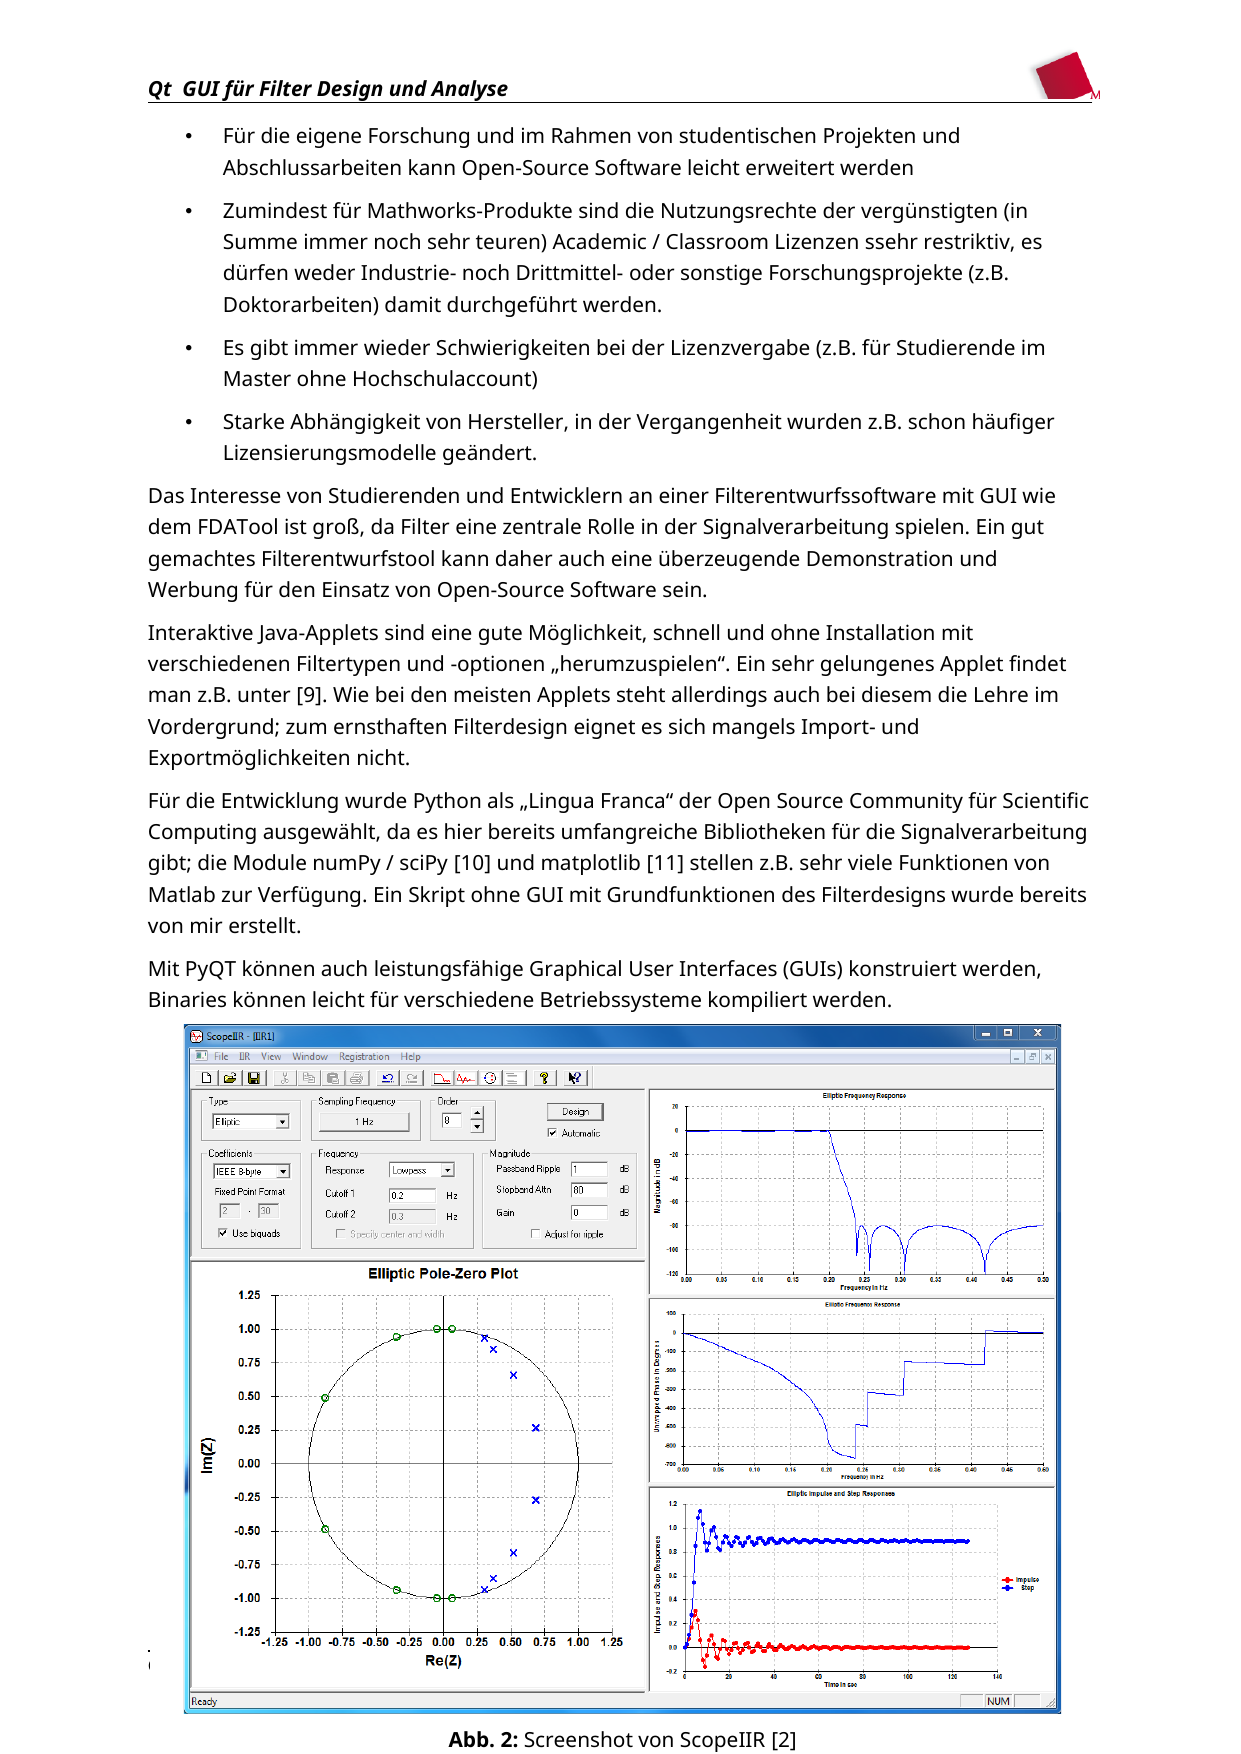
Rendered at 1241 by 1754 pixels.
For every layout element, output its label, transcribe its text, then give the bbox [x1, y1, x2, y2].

list Starke Abhängigkeit von Hersteller, in der Vergangenheit wurden z.B. schon häufiger Lizensierungsmodelle geändert. [185, 407, 1092, 467]
picture [1025, 47, 1100, 99]
list Es gibt immer wieder Schwierigkeiten bei der Lizenzvergabe (z.B. für Studierende im Master ohne Hochschulaccount) [185, 333, 1092, 392]
list Zumindest für Mathworks-Produkte sind die Nutzungsrechte der vergünstigten (in Summe immer noch sehr teuren) Academic / Classroom Lizenzen ssehr restriktiv, es dürfen weder Industrie- noch Drittmittel- oder sonstige Forschungsprojekte (z.B. Doktorarbeiten) damit durchgeführt werden. [185, 196, 1092, 318]
list Für die eigene Forschung und im Rahmen von studentischen Projekten und Abschlussarbeiten kann Open-Source Software leicht erweitert werden [185, 122, 1092, 181]
text Interaktive Java-Applets sind eine gute Möglichkeit, schnell und ohne Installation mit verschiedenen Filtertypen und -optionen „herumzuspielen“. Ein sehr gelungenes Applet findet man z.B. unter [9]. Wie bei den meisten Applets steht allerdings auch bei diesem die Lehre im Vordergrund; zum ernsthaften Filterdesign eignet es sich mangels Import- und Exportmöglichkeiten nicht. [148, 618, 1092, 771]
text Mit PyQT können auch leistungsfähige Graphical User Interfaces (GUIs) konstruiert werden, Binaries können leicht für verschiedene Betriebssysteme kompiliert werden. [148, 954, 1092, 1014]
text Für die Entwicklung wurde Python als „Lingua Franca“ der Open Source Community für Scientific Computing ausgewählt, da es hier bereits umfangreiche Bibliotheken für die Signalverarbeitung gibt; die Module numPy / sciPy [10] und matplotlib [11] stellen z.B. sehr viele Funktionen von Matlab zur Verfügung. Ein Skript ohne GUI mit Grundfunktionen des Filterdesigns wurde bereits von mir erstellt. [148, 786, 1092, 939]
text Abb. 2: Screenshot von ScopeIIR [2] [150, 1037, 1095, 1754]
text Das Interesse von Studierenden und Entwicklern an einer Filterentwurfssoftware mit GUI wie dem FDATool ist groß, da Filter eine zentrale Rolle in der Signalverarbeitung spielen. Ein gut gemachtes Filterentwurfstool kann daher auch eine überzeugende Demonstration und Werbung für den Einsatz von Open-Source Software sein. [148, 481, 1092, 603]
picture [183, 1024, 1062, 1714]
